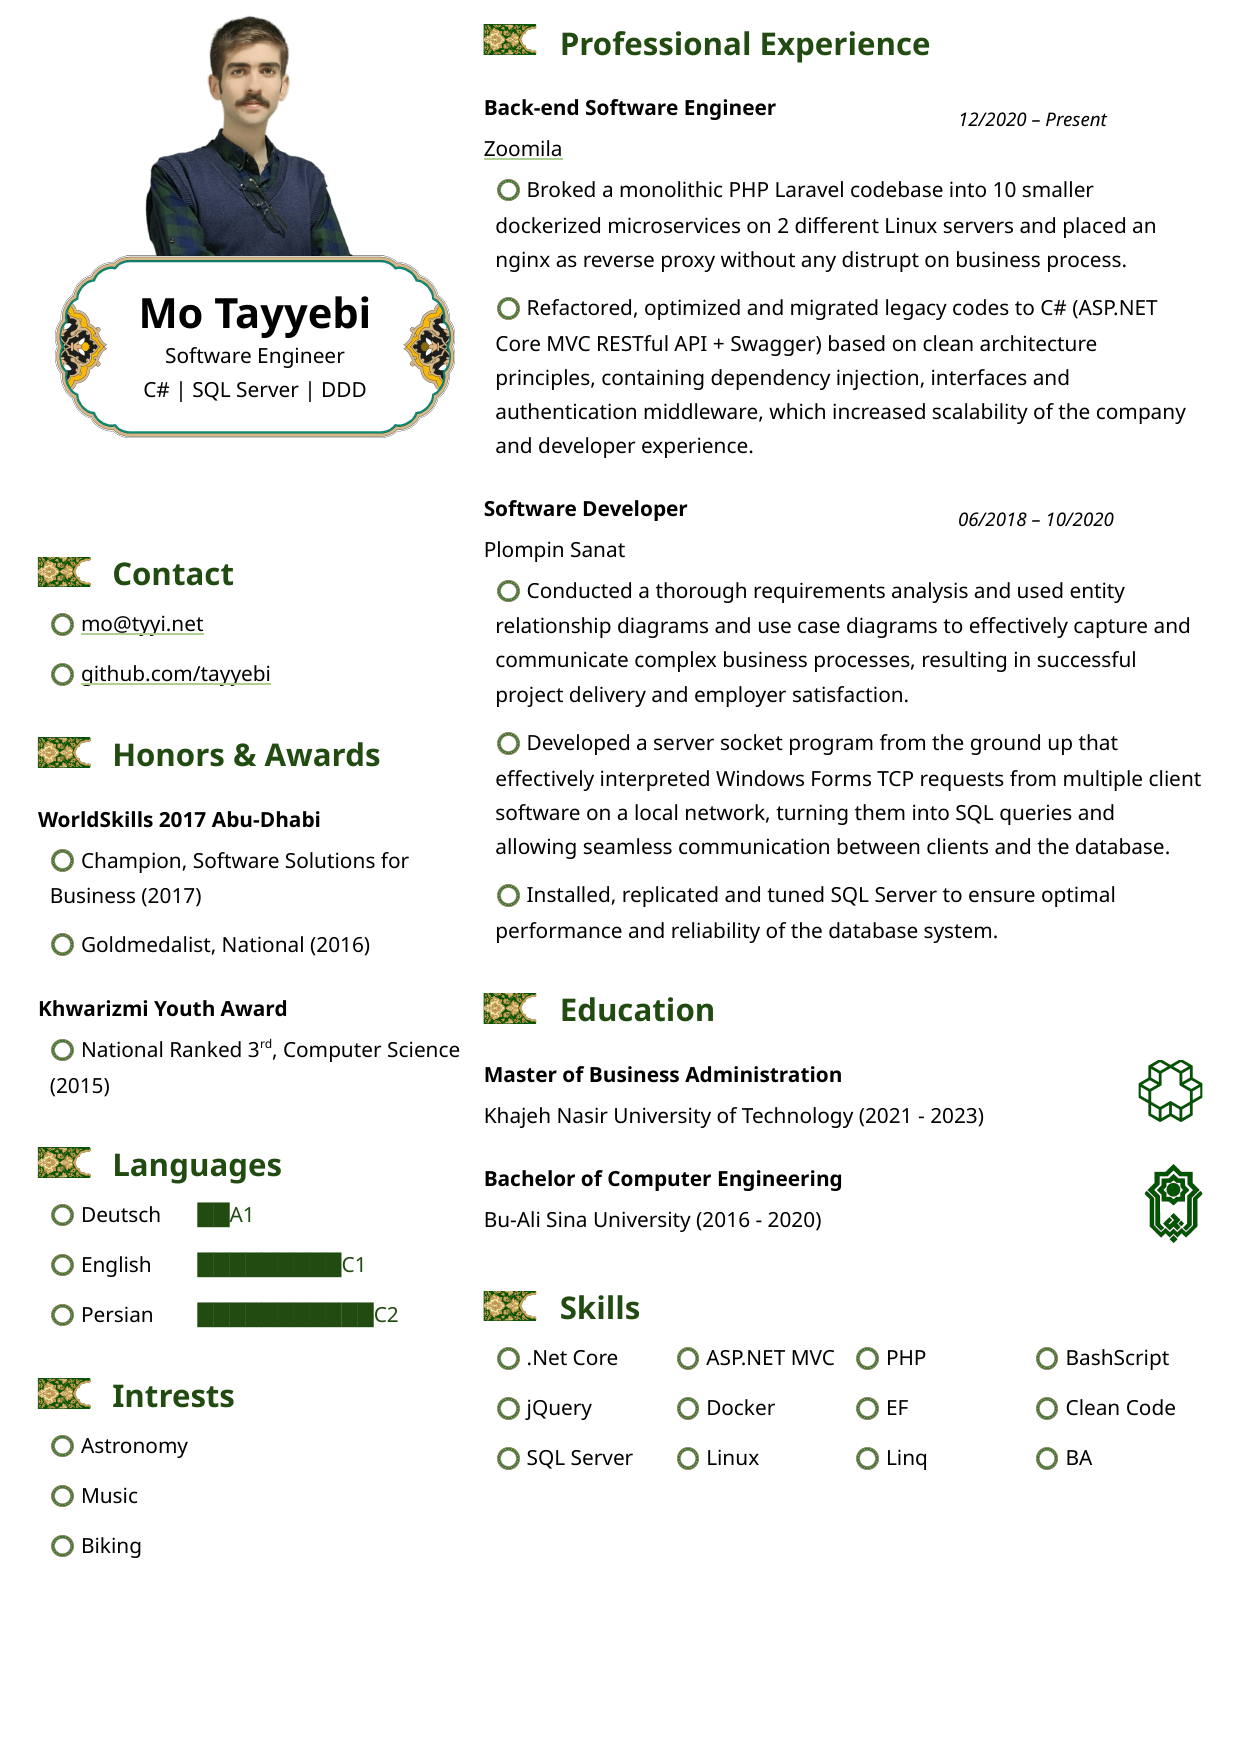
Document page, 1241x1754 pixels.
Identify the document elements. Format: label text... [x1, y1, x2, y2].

list Deutsch ██A1 [49, 1200, 472, 1230]
subtitle Contact [109, 549, 472, 598]
picture [676, 1396, 700, 1421]
text Zoomila [483, 134, 958, 163]
list .Net Core [495, 1343, 663, 1373]
list Music [49, 1481, 472, 1511]
picture [496, 1396, 521, 1421]
picture [50, 1484, 75, 1508]
text 06/2018 – 10/2020 [958, 507, 1202, 532]
picture [496, 1346, 521, 1371]
subtitle Professional Experience [557, 19, 1202, 67]
picture [496, 883, 521, 908]
picture [37, 1147, 91, 1178]
picture [50, 1038, 75, 1062]
picture [676, 1446, 700, 1471]
subtitle Software Developer [483, 494, 958, 523]
picture [1144, 1164, 1203, 1243]
subtitle Khwarizmi Youth Award [38, 994, 472, 1023]
picture [855, 1446, 880, 1471]
picture [37, 737, 91, 768]
picture [483, 1291, 537, 1321]
picture [483, 993, 537, 1024]
list Conducted a thorough requirements analysis and used entity relationship diagrams and use case diagrams to effectively capture and communicate complex business processes, resulting in successful project delivery and employer satisfaction. [495, 576, 1202, 708]
list Installed, replicated and tuned SQL Server to ensure optimal performance and reliability of the database system. [495, 881, 1202, 944]
list ASP.NET MVC [675, 1343, 843, 1373]
picture [1035, 1396, 1059, 1421]
picture [676, 1346, 700, 1371]
picture [1035, 1446, 1059, 1471]
list Docker [675, 1393, 843, 1423]
list jQuery [495, 1393, 663, 1423]
list National Ranked 3rd, Computer Science (2015) [49, 1035, 472, 1099]
subtitle Bachelor of Computer Engineering [483, 1164, 1039, 1193]
picture [496, 296, 521, 321]
list Champion, Software Solutions for Business (2017) [49, 846, 472, 909]
picture [50, 1434, 75, 1458]
list Broked a monolithic PHP Laravel codebase into 10 smaller dockerized microservices on 2 different Linux servers and placed an nginx as reverse proxy without any distrupt on business process. [495, 175, 1202, 273]
picture [1035, 1346, 1059, 1371]
list Astronomy [49, 1431, 472, 1461]
list github.com/tayyebi [49, 659, 472, 689]
picture [50, 848, 75, 873]
list Goldmedalist, National (2016) [49, 930, 472, 959]
picture [855, 1396, 880, 1421]
picture [50, 1534, 75, 1558]
text 12/2020 – Present [958, 106, 1202, 131]
picture [50, 612, 75, 637]
picture [1138, 1060, 1203, 1122]
text Bu-Ali Sina University (2016 - 2020) [483, 1205, 1039, 1233]
list PHP [854, 1343, 1022, 1373]
list SQL Server [495, 1443, 663, 1473]
subtitle Intrests [109, 1371, 472, 1419]
subtitle Languages [109, 1140, 472, 1188]
picture [496, 579, 521, 603]
list Clean Code [1034, 1393, 1202, 1423]
picture [50, 1253, 75, 1277]
picture [50, 932, 75, 957]
picture [496, 731, 521, 756]
picture [496, 1446, 521, 1471]
list mo@tyyi.net [49, 609, 472, 639]
subtitle Education [557, 985, 1202, 1034]
subtitle Skills [557, 1283, 1202, 1332]
picture [855, 1346, 880, 1371]
subtitle Master of Business Administration [483, 1060, 1039, 1088]
list Biking [49, 1531, 472, 1561]
text Khajeh Nasir University of Technology (2021 - 2023) [483, 1101, 1039, 1129]
list Developed a server socket program from the ground up that effectively interpreted Windows Forms TCP requests from multiple client software on a local network, turning them into SQL queries and allowing seamless communication between clients and the database. [495, 728, 1202, 860]
picture [50, 662, 75, 687]
picture [50, 1203, 75, 1227]
list EF [854, 1393, 1022, 1423]
subtitle Back-end Software Engineer [483, 93, 958, 122]
text Software Engineer C# | SQL Server | DDD [56, 341, 454, 403]
picture [37, 557, 91, 587]
list Linux [675, 1443, 843, 1473]
picture [483, 24, 537, 55]
text Plompin Sanat [483, 535, 958, 564]
picture [55, 11, 455, 438]
list Persian ███████████C2 [49, 1300, 472, 1330]
list English █████████C1 [49, 1250, 472, 1280]
list BA [1034, 1443, 1202, 1473]
picture [50, 1303, 75, 1327]
subtitle Honors & Awards [109, 730, 472, 778]
subtitle WorldSkills 2017 Abu-Dhabi [38, 805, 472, 833]
list Linq [854, 1443, 1022, 1473]
subtitle Mo Tayyebi [56, 284, 454, 341]
picture [496, 178, 521, 202]
list Refactored, optimized and migrated legacy codes to C# (ASP.NET Core MVC RESTful API + Swagger) based on clean architecture principles, containing dependency injection, interfaces and authentication middleware, which increased scalability of the company and developer experience. [495, 293, 1202, 459]
list BashScript [1034, 1343, 1202, 1373]
picture [37, 1378, 91, 1409]
